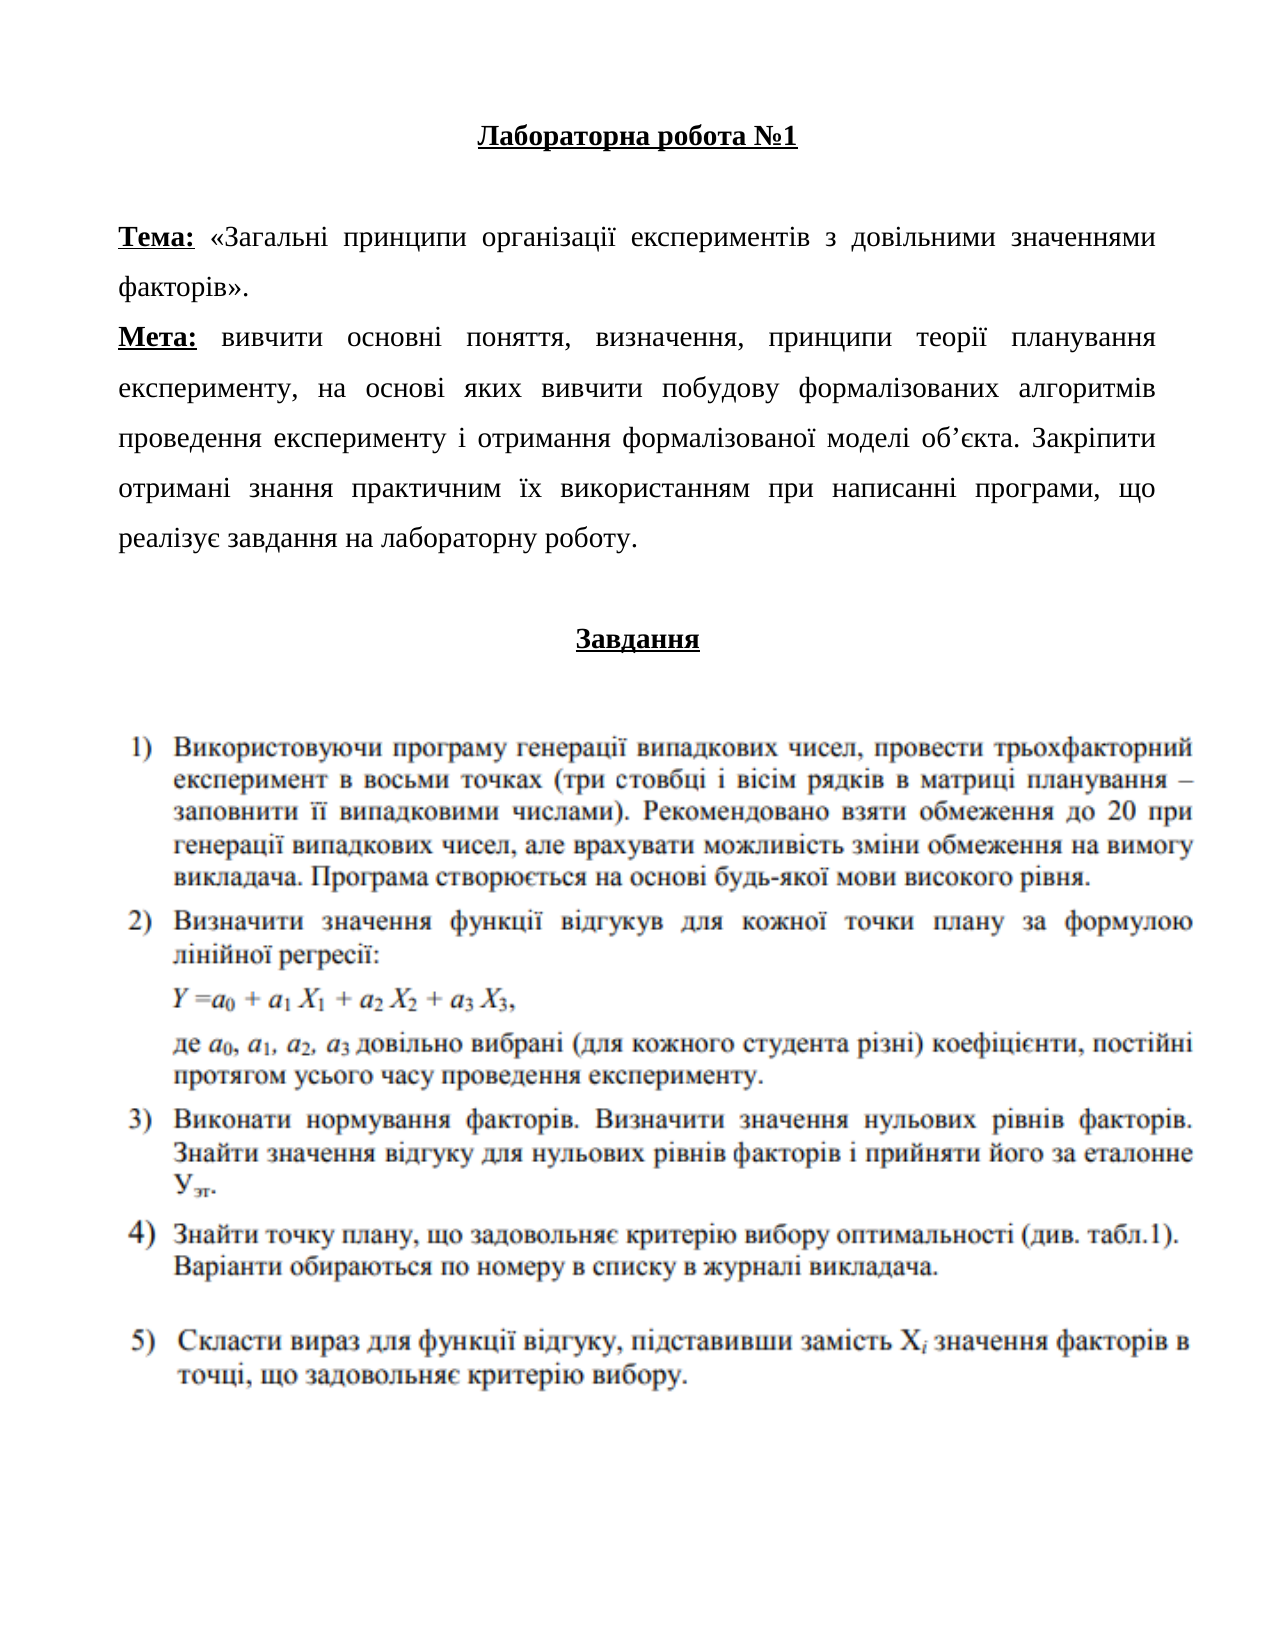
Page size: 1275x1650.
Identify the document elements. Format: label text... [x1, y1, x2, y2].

text Тема: «Загальні принципи організації експериментів з довільними значеннями факторів». [118, 219, 1157, 303]
text Завдання [118, 621, 1157, 655]
text Мета: вивчити основні поняття, визначення, принципи теорії планування експерименту, на основі яких вивчити побудову формалізованих алгоритмів проведення експерименту і отримання формалізованої моделі об’єкта. Закріпити отримані знання практичним їх використанням при написанні програми, що реалізує завдання на лабораторну роботу. [118, 319, 1157, 554]
text Лабораторна робота №1 [118, 118, 1157, 152]
picture [118, 721, 1207, 1293]
picture [118, 1309, 1204, 1401]
